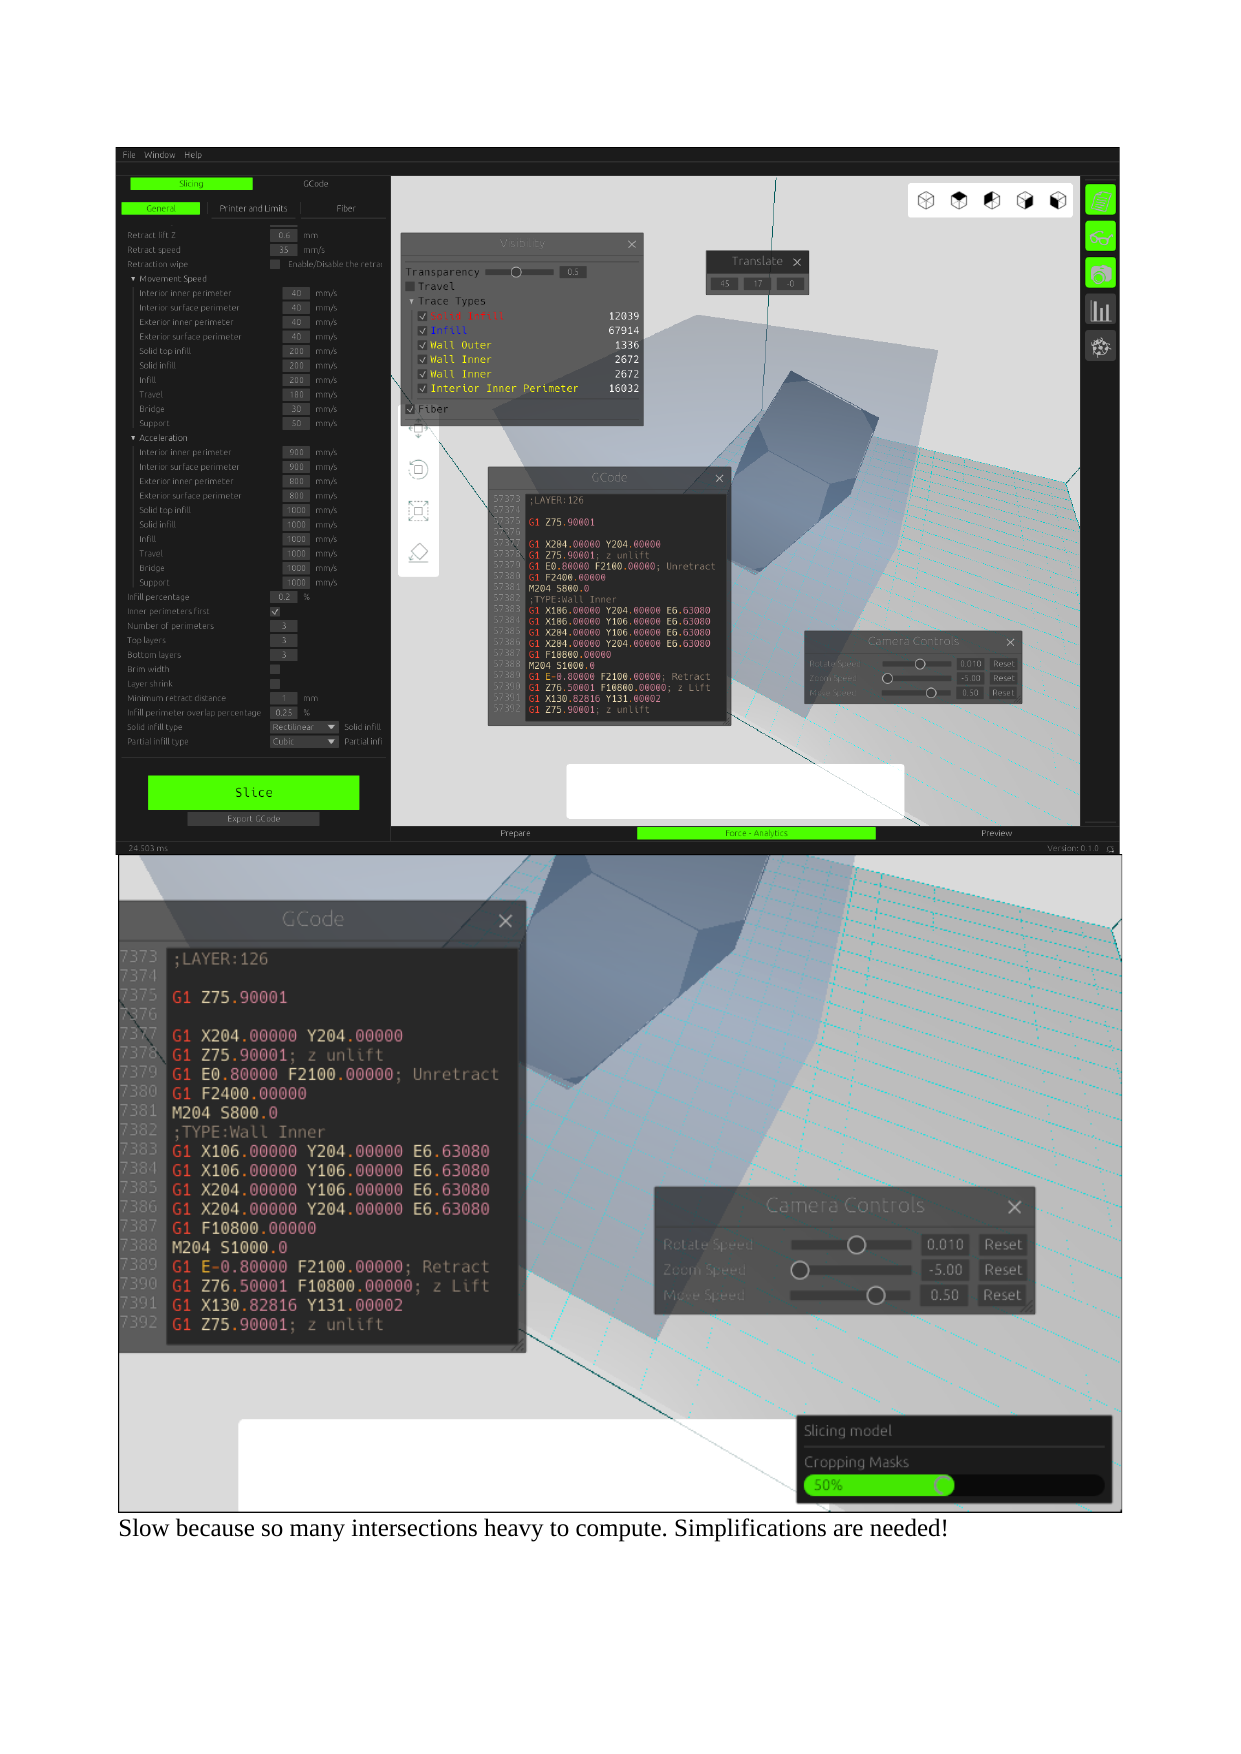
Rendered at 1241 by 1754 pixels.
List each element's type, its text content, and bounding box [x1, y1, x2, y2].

picture [115, 147, 1123, 1513]
text Slow because so many intersections heavy to compute. Simplifications are needed! [118, 1513, 1122, 1542]
